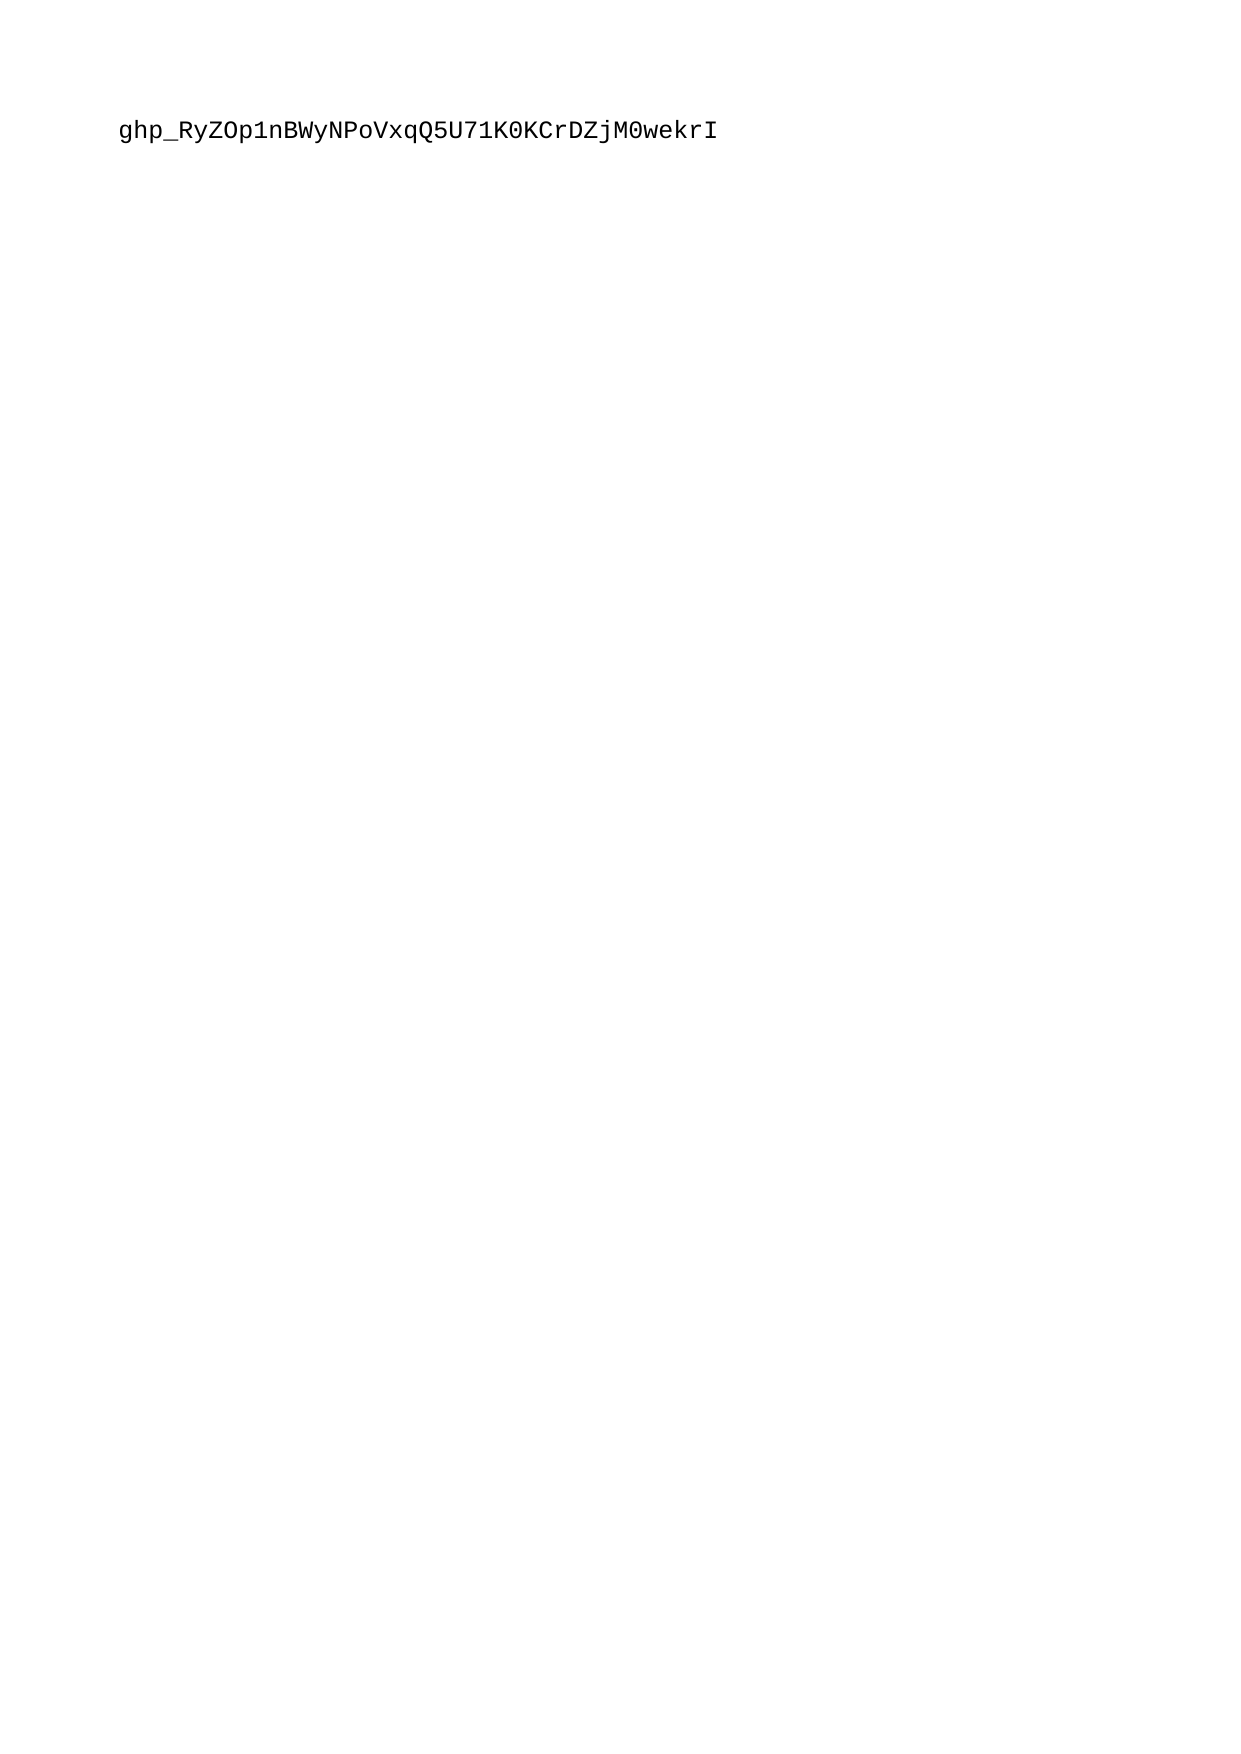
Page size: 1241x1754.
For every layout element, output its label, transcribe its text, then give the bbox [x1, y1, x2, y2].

text 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 [118, 118, 1122, 146]
